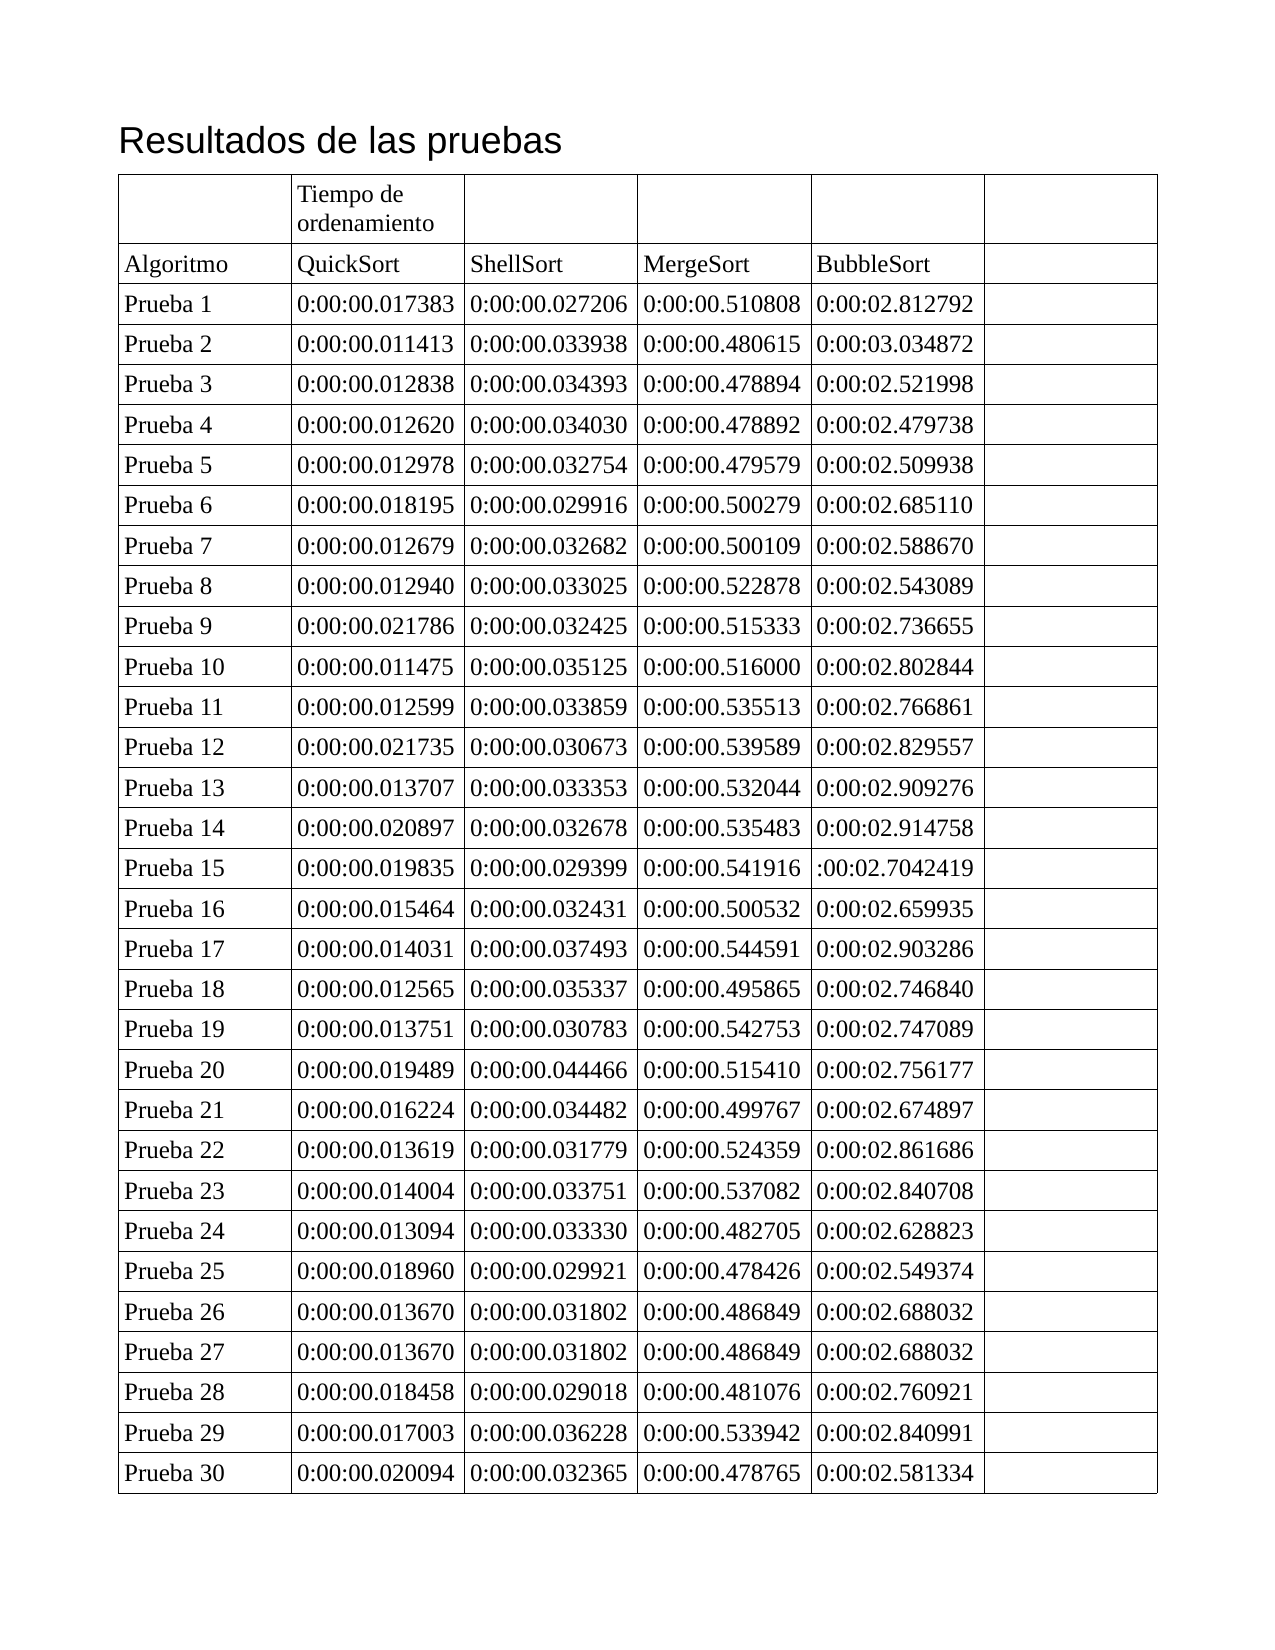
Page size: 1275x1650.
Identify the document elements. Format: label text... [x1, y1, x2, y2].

table_cell 0:00:00.516000 [638, 647, 811, 686]
table_cell 0:00:02.756177 [812, 1050, 984, 1089]
table_cell 0:00:02.479738 [812, 405, 984, 444]
table_cell 0:00:02.674897 [812, 1090, 984, 1130]
table_header [119, 175, 291, 243]
table_cell 0:00:00.033859 [465, 687, 637, 727]
table_cell 0:00:02.840708 [812, 1171, 984, 1210]
table_cell 0:00:02.746840 [812, 970, 984, 1009]
table_cell 0:00:02.736655 [812, 607, 984, 646]
table_cell 0:00:00.032678 [465, 808, 637, 847]
table_cell 0:00:00.017003 [292, 1413, 464, 1452]
table_cell 0:00:00.019489 [292, 1050, 464, 1089]
table_cell 0:00:00.013707 [292, 768, 464, 807]
table_cell 0:00:00.478894 [638, 365, 811, 404]
table_cell Prueba 9 [119, 607, 291, 646]
table_cell [985, 808, 1157, 847]
table_cell Prueba 28 [119, 1373, 291, 1412]
table_cell 0:00:00.035337 [465, 970, 637, 1009]
table_cell 0:00:00.032425 [465, 607, 637, 646]
table_cell 0:00:00.014031 [292, 929, 464, 968]
table_cell Prueba 7 [119, 526, 291, 565]
table_cell 0:00:02.840991 [812, 1413, 984, 1452]
table_cell 0:00:00.014004 [292, 1171, 464, 1210]
table_cell 0:00:02.549374 [812, 1252, 984, 1291]
table_cell 0:00:00.029916 [465, 486, 637, 525]
table_cell 0:00:00.535513 [638, 687, 811, 727]
table_cell 0:00:00.031779 [465, 1131, 637, 1170]
table_cell [985, 607, 1157, 646]
table_cell 0:00:00.012838 [292, 365, 464, 404]
table_cell [985, 1050, 1157, 1089]
table_cell 0:00:00.486849 [638, 1332, 811, 1372]
table_cell 0:00:00.012565 [292, 970, 464, 1009]
table_cell Prueba 27 [119, 1332, 291, 1372]
table_cell Prueba 25 [119, 1252, 291, 1291]
table_cell Prueba 11 [119, 687, 291, 727]
table_cell Prueba 22 [119, 1131, 291, 1170]
table_cell 0:00:00.012940 [292, 566, 464, 606]
table_cell Prueba 16 [119, 889, 291, 928]
table_cell [985, 1332, 1157, 1372]
table_cell [985, 849, 1157, 888]
table_cell 0:00:02.903286 [812, 929, 984, 968]
table_cell 0:00:00.029399 [465, 849, 637, 888]
table_cell 0:00:00.013670 [292, 1332, 464, 1372]
table_cell 0:00:00.533942 [638, 1413, 811, 1452]
table_cell 0:00:00.017383 [292, 284, 464, 323]
table_cell 0:00:00.013094 [292, 1211, 464, 1251]
table_cell 0:00:00.539589 [638, 728, 811, 767]
table_cell 0:00:02.688032 [812, 1332, 984, 1372]
table_cell :00:02.7042419 [812, 849, 984, 888]
table_cell 0:00:02.914758 [812, 808, 984, 847]
table_cell 0:00:02.909276 [812, 768, 984, 807]
table_cell [985, 526, 1157, 565]
table_cell Prueba 13 [119, 768, 291, 807]
table_header [812, 175, 984, 243]
table_cell Prueba 15 [119, 849, 291, 888]
table_cell Prueba 17 [119, 929, 291, 968]
table_cell 0:00:00.033025 [465, 566, 637, 606]
table_cell 0:00:00.524359 [638, 1131, 811, 1170]
table_cell 0:00:00.029018 [465, 1373, 637, 1412]
table_cell BubbleSort [812, 244, 984, 283]
table_cell 0:00:02.543089 [812, 566, 984, 606]
table_cell 0:00:00.034030 [465, 405, 637, 444]
table_cell 0:00:02.747089 [812, 1010, 984, 1049]
table_cell MergeSort [638, 244, 811, 283]
table_cell 0:00:00.500109 [638, 526, 811, 565]
table_cell 0:00:00.499767 [638, 1090, 811, 1130]
table_cell Prueba 3 [119, 365, 291, 404]
table_cell 0:00:00.032431 [465, 889, 637, 928]
table_cell 0:00:00.510808 [638, 284, 811, 323]
table_cell 0:00:00.482705 [638, 1211, 811, 1251]
table_cell 0:00:02.628823 [812, 1211, 984, 1251]
table_cell 0:00:00.479579 [638, 445, 811, 485]
table_cell 0:00:00.021786 [292, 607, 464, 646]
table_cell 0:00:00.478892 [638, 405, 811, 444]
table_cell 0:00:00.480615 [638, 325, 811, 364]
table_cell Prueba 23 [119, 1171, 291, 1210]
table_cell Algoritmo [119, 244, 291, 283]
table_cell 0:00:00.500532 [638, 889, 811, 928]
table_cell 0:00:00.019835 [292, 849, 464, 888]
table_cell [985, 687, 1157, 727]
table_cell 0:00:00.515410 [638, 1050, 811, 1089]
table_cell [985, 284, 1157, 323]
table_cell Prueba 10 [119, 647, 291, 686]
table_cell [985, 929, 1157, 968]
table_cell 0:00:00.021735 [292, 728, 464, 767]
table_cell 0:00:00.020094 [292, 1453, 464, 1492]
table_cell 0:00:00.033330 [465, 1211, 637, 1251]
subtitle Resultados de las pruebas [118, 118, 1157, 161]
table_cell Prueba 5 [119, 445, 291, 485]
table_cell 0:00:00.034482 [465, 1090, 637, 1130]
table_cell QuickSort [292, 244, 464, 283]
table_cell Prueba 6 [119, 486, 291, 525]
table_cell 0:00:00.486849 [638, 1292, 811, 1331]
table_cell Prueba 29 [119, 1413, 291, 1452]
table_cell Prueba 30 [119, 1453, 291, 1492]
table_cell [985, 486, 1157, 525]
table_cell 0:00:02.588670 [812, 526, 984, 565]
table_cell 0:00:00.030783 [465, 1010, 637, 1049]
table_cell [985, 1010, 1157, 1049]
table_cell 0:00:00.029921 [465, 1252, 637, 1291]
table_cell [985, 445, 1157, 485]
table_cell Prueba 1 [119, 284, 291, 323]
table_cell [985, 244, 1157, 283]
table_cell 0:00:00.044466 [465, 1050, 637, 1089]
table_cell 0:00:00.018960 [292, 1252, 464, 1291]
table_cell 0:00:00.032365 [465, 1453, 637, 1492]
table_cell Prueba 24 [119, 1211, 291, 1251]
table_cell 0:00:00.033353 [465, 768, 637, 807]
table_cell 0:00:00.522878 [638, 566, 811, 606]
table_cell Prueba 19 [119, 1010, 291, 1049]
table_cell [985, 768, 1157, 807]
table_cell 0:00:00.027206 [465, 284, 637, 323]
table_header [465, 175, 637, 243]
table_cell 0:00:00.544591 [638, 929, 811, 968]
table_cell 0:00:00.016224 [292, 1090, 464, 1130]
table_cell Prueba 26 [119, 1292, 291, 1331]
table_cell [985, 365, 1157, 404]
table_cell 0:00:00.018195 [292, 486, 464, 525]
table_cell [985, 1211, 1157, 1251]
table_cell 0:00:00.537082 [638, 1171, 811, 1210]
table_cell Prueba 14 [119, 808, 291, 847]
table_cell 0:00:00.033751 [465, 1171, 637, 1210]
table_cell 0:00:02.812792 [812, 284, 984, 323]
table_cell 0:00:02.521998 [812, 365, 984, 404]
table_cell 0:00:00.037493 [465, 929, 637, 968]
table_cell [985, 1131, 1157, 1170]
table_cell [985, 889, 1157, 928]
table_cell 0:00:00.035125 [465, 647, 637, 686]
table_cell 0:00:00.011413 [292, 325, 464, 364]
table_cell Prueba 8 [119, 566, 291, 606]
table_cell 0:00:00.031802 [465, 1332, 637, 1372]
table_cell 0:00:00.020897 [292, 808, 464, 847]
table_cell 0:00:02.659935 [812, 889, 984, 928]
table_cell [985, 1252, 1157, 1291]
table_cell [985, 647, 1157, 686]
table_cell [985, 970, 1157, 1009]
table_cell 0:00:00.018458 [292, 1373, 464, 1412]
table_cell [985, 405, 1157, 444]
table_cell Prueba 2 [119, 325, 291, 364]
table_cell [985, 1292, 1157, 1331]
table_cell 0:00:02.802844 [812, 647, 984, 686]
table_cell 0:00:00.031802 [465, 1292, 637, 1331]
table_cell 0:00:00.032682 [465, 526, 637, 565]
table_header Tiempo de ordenamiento [292, 175, 464, 243]
table_cell 0:00:00.495865 [638, 970, 811, 1009]
table_cell 0:00:02.766861 [812, 687, 984, 727]
table_cell 0:00:02.829557 [812, 728, 984, 767]
table_cell 0:00:00.541916 [638, 849, 811, 888]
table_cell 0:00:00.532044 [638, 768, 811, 807]
table_cell Prueba 18 [119, 970, 291, 1009]
table_cell 0:00:00.013670 [292, 1292, 464, 1331]
table_cell 0:00:00.030673 [465, 728, 637, 767]
table_cell 0:00:02.509938 [812, 445, 984, 485]
table_header [985, 175, 1157, 243]
table_cell 0:00:00.015464 [292, 889, 464, 928]
table_cell 0:00:00.013751 [292, 1010, 464, 1049]
table_cell [985, 1453, 1157, 1492]
table_cell [985, 728, 1157, 767]
table_cell 0:00:00.012599 [292, 687, 464, 727]
table_cell Prueba 21 [119, 1090, 291, 1130]
table_cell [985, 1373, 1157, 1412]
table_cell 0:00:02.581334 [812, 1453, 984, 1492]
table_cell 0:00:00.535483 [638, 808, 811, 847]
table_cell Prueba 20 [119, 1050, 291, 1089]
table_cell 0:00:00.013619 [292, 1131, 464, 1170]
table_header [638, 175, 811, 243]
table_cell 0:00:02.688032 [812, 1292, 984, 1331]
table_cell 0:00:00.542753 [638, 1010, 811, 1049]
table_cell 0:00:00.011475 [292, 647, 464, 686]
table_cell 0:00:02.861686 [812, 1131, 984, 1170]
table_cell 0:00:00.012620 [292, 405, 464, 444]
table_cell 0:00:00.481076 [638, 1373, 811, 1412]
table_cell [985, 566, 1157, 606]
table_cell 0:00:00.033938 [465, 325, 637, 364]
table_cell 0:00:00.012679 [292, 526, 464, 565]
table_cell [985, 1171, 1157, 1210]
table_cell 0:00:00.515333 [638, 607, 811, 646]
table_cell Prueba 12 [119, 728, 291, 767]
table_cell [985, 1090, 1157, 1130]
table_cell 0:00:00.036228 [465, 1413, 637, 1452]
table_cell [985, 1413, 1157, 1452]
table_cell [985, 325, 1157, 364]
table_cell 0:00:00.478426 [638, 1252, 811, 1291]
table_cell 0:00:00.500279 [638, 486, 811, 525]
table_cell 0:00:00.478765 [638, 1453, 811, 1492]
table_cell 0:00:00.034393 [465, 365, 637, 404]
table_cell 0:00:00.032754 [465, 445, 637, 485]
table_cell 0:00:02.760921 [812, 1373, 984, 1412]
table_cell ShellSort [465, 244, 637, 283]
table_cell 0:00:03.034872 [812, 325, 984, 364]
table_cell Prueba 4 [119, 405, 291, 444]
table_cell 0:00:02.685110 [812, 486, 984, 525]
table_cell 0:00:00.012978 [292, 445, 464, 485]
